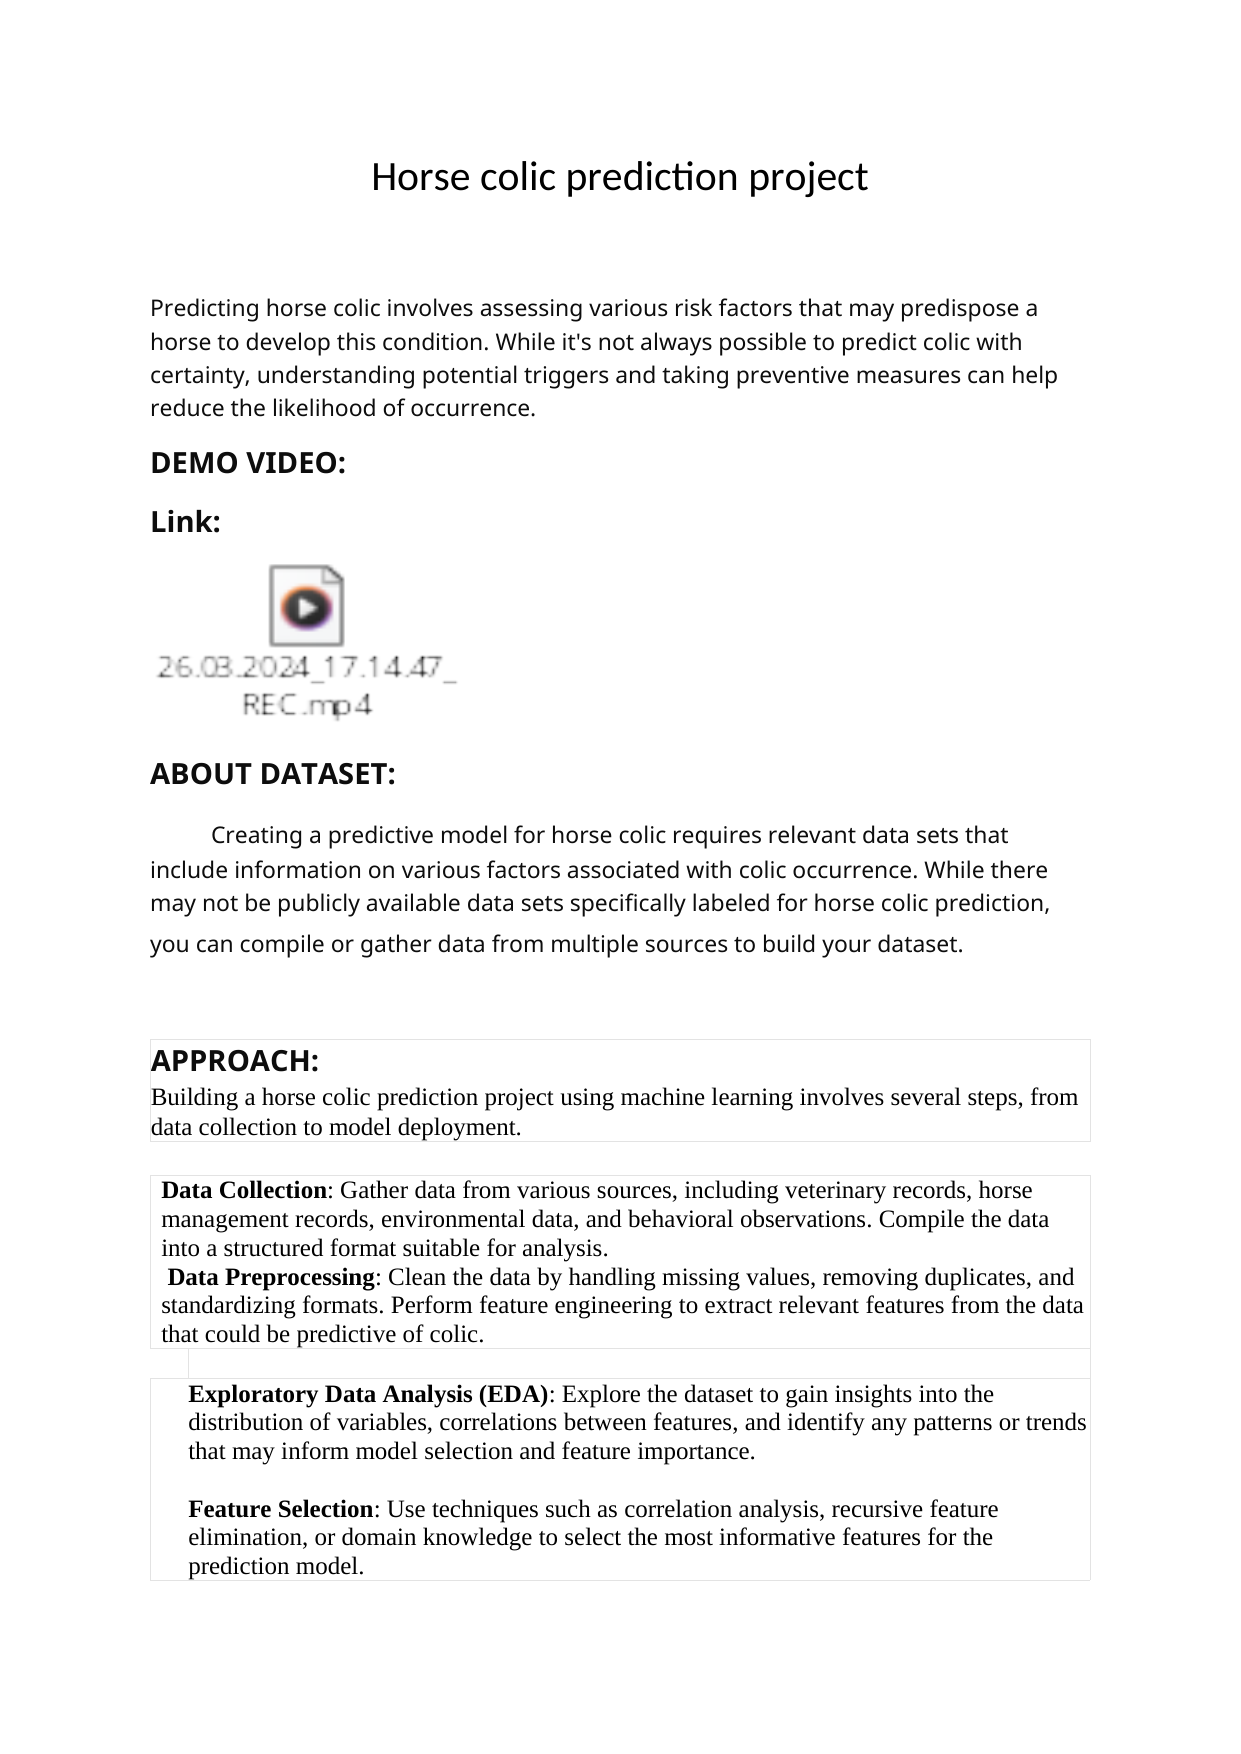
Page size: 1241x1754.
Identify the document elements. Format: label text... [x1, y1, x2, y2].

text Horse colic prediction project [150, 150, 1090, 201]
text Exploratory Data Analysis (EDA): Explore the dataset to gain insights into the distribution of variables, correlations between features, and identify any patterns or trends that may inform model selection and feature importance. [151, 1379, 1090, 1465]
text APPROACH: Building a horse colic prediction project using machine learning involves several steps, from data collection to model deployment. [151, 1040, 1090, 1141]
text Creating a predictive model for horse colic requires relevant data sets that include information on various factors associated with colic occurrence. While there may not be publicly available data sets specifically labeled for horse colic prediction, you can compile or gather data from multiple sources to build your dataset. [150, 812, 1090, 961]
text Predicting horse colic involves assessing various risk factors that may predispose a horse to develop this condition. While it's not always possible to predict colic with certainty, understanding potential triggers and taking preventive measures can help reduce the likelihood of occurrence. [150, 292, 1090, 424]
text Link: [150, 502, 1090, 541]
text Data Preprocessing: Clean the data by handling missing values, removing duplicates, and standardizing formats. Perform feature engineering to extract relevant features from the data that could be predictive of colic. [151, 1261, 1090, 1348]
text Feature Selection: Use techniques such as correlation analysis, recursive feature elimination, or domain knowledge to select the most informative features for the prediction model. [151, 1493, 1090, 1580]
text Data Collection: Gather data from various sources, including veterinary records, horse management records, environmental data, and behavioral observations. Compile the data into a structured format suitable for analysis. [151, 1176, 1090, 1261]
text ABOUT DATASET: [150, 753, 1090, 793]
text DEMO VIDEO: [150, 442, 1090, 482]
